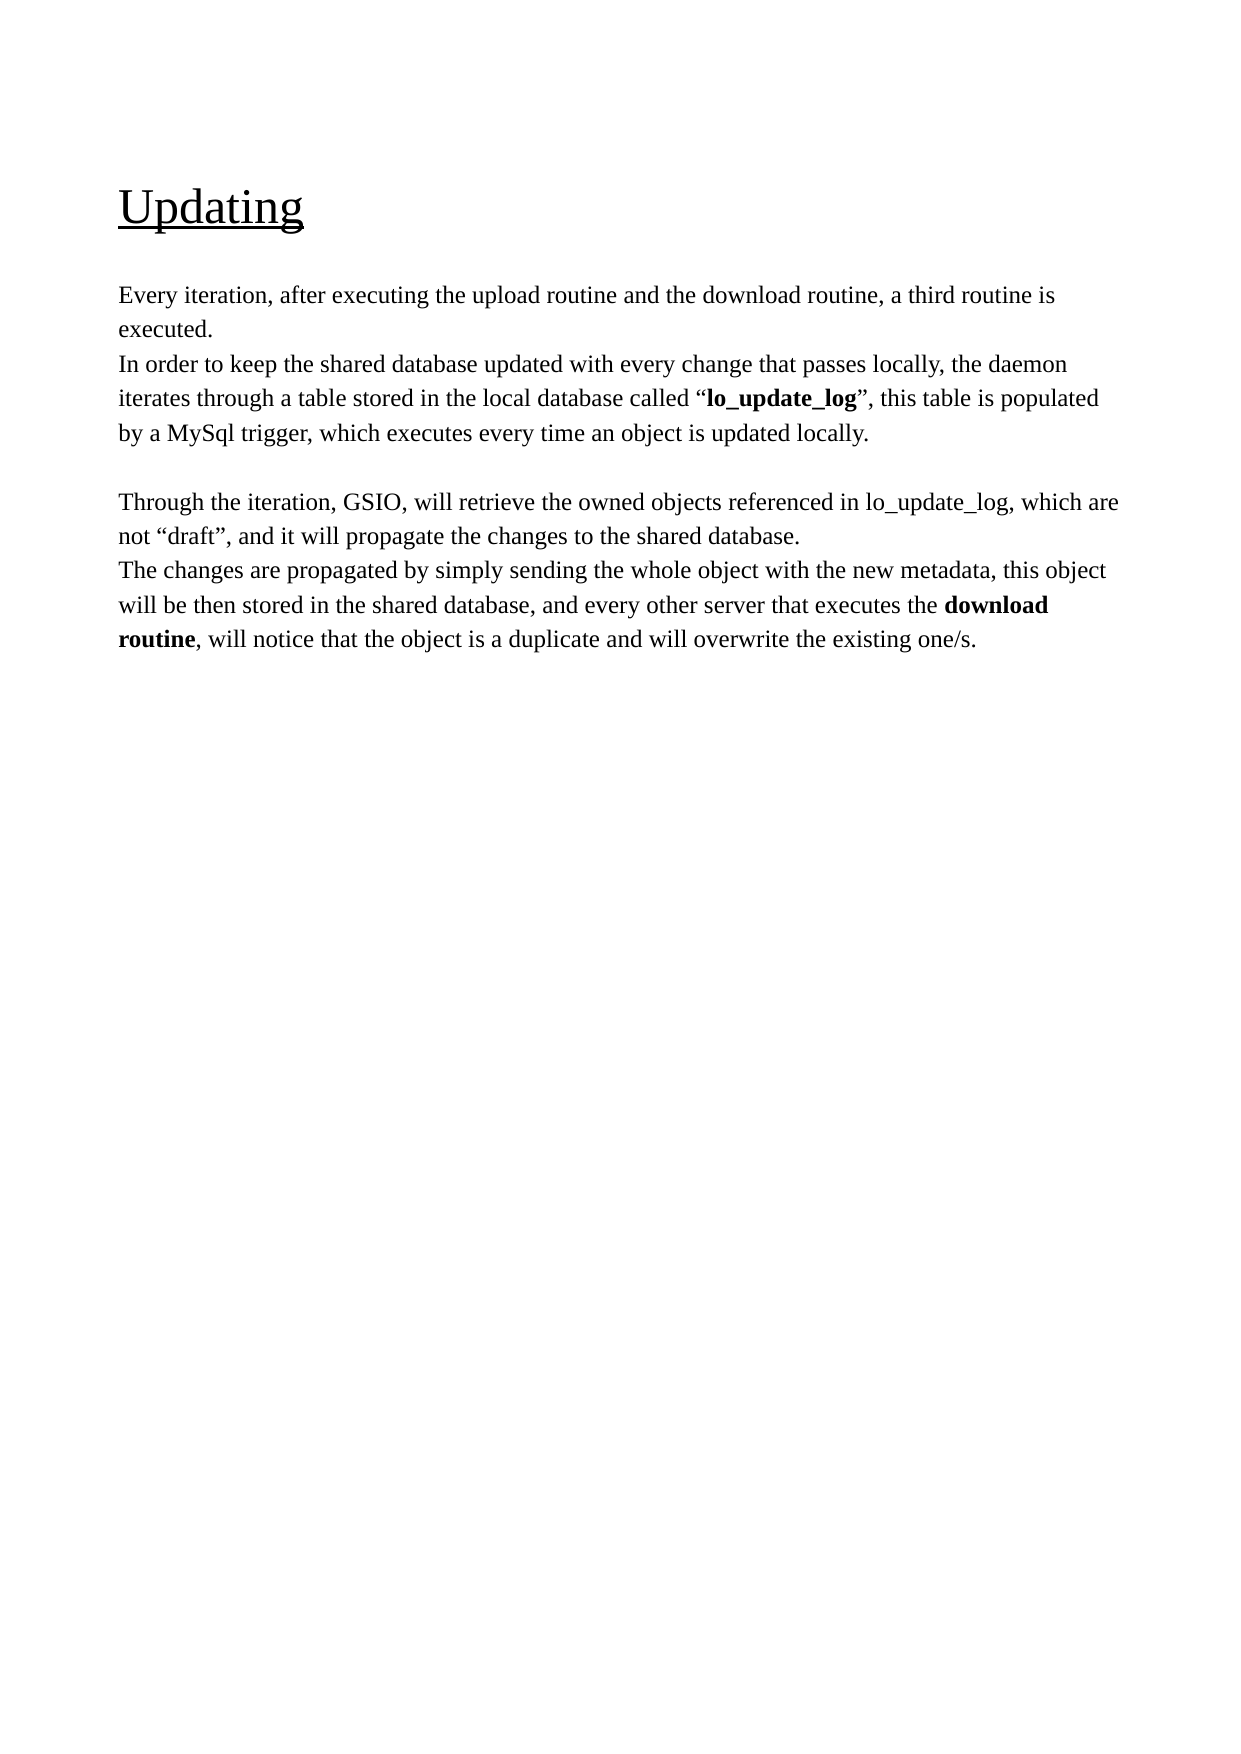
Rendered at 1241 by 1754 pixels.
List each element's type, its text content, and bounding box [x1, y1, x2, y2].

text Updating [118, 176, 1122, 234]
text Through the iteration, GSIO, will retrieve the owned objects referenced in lo_update_log, which are not “draft”, and it will propagate the changes to the shared database. The changes are propagated by simply sending the whole object with the new metadata, this object will be then stored in the shared database, and every other server that executes the download routine, will notice that the object is a duplicate and will overwrite the existing one/s. [118, 452, 1122, 653]
text Every iteration, after executing the upload routine and the download routine, a third routine is executed. [118, 280, 1122, 343]
text In order to keep the shared database updated with every change that passes locally, the daemon iterates through a table stored in the local database called “lo_update_log”, this table is populated by a MySql trigger, which executes every time an object is updated locally. [118, 349, 1122, 446]
